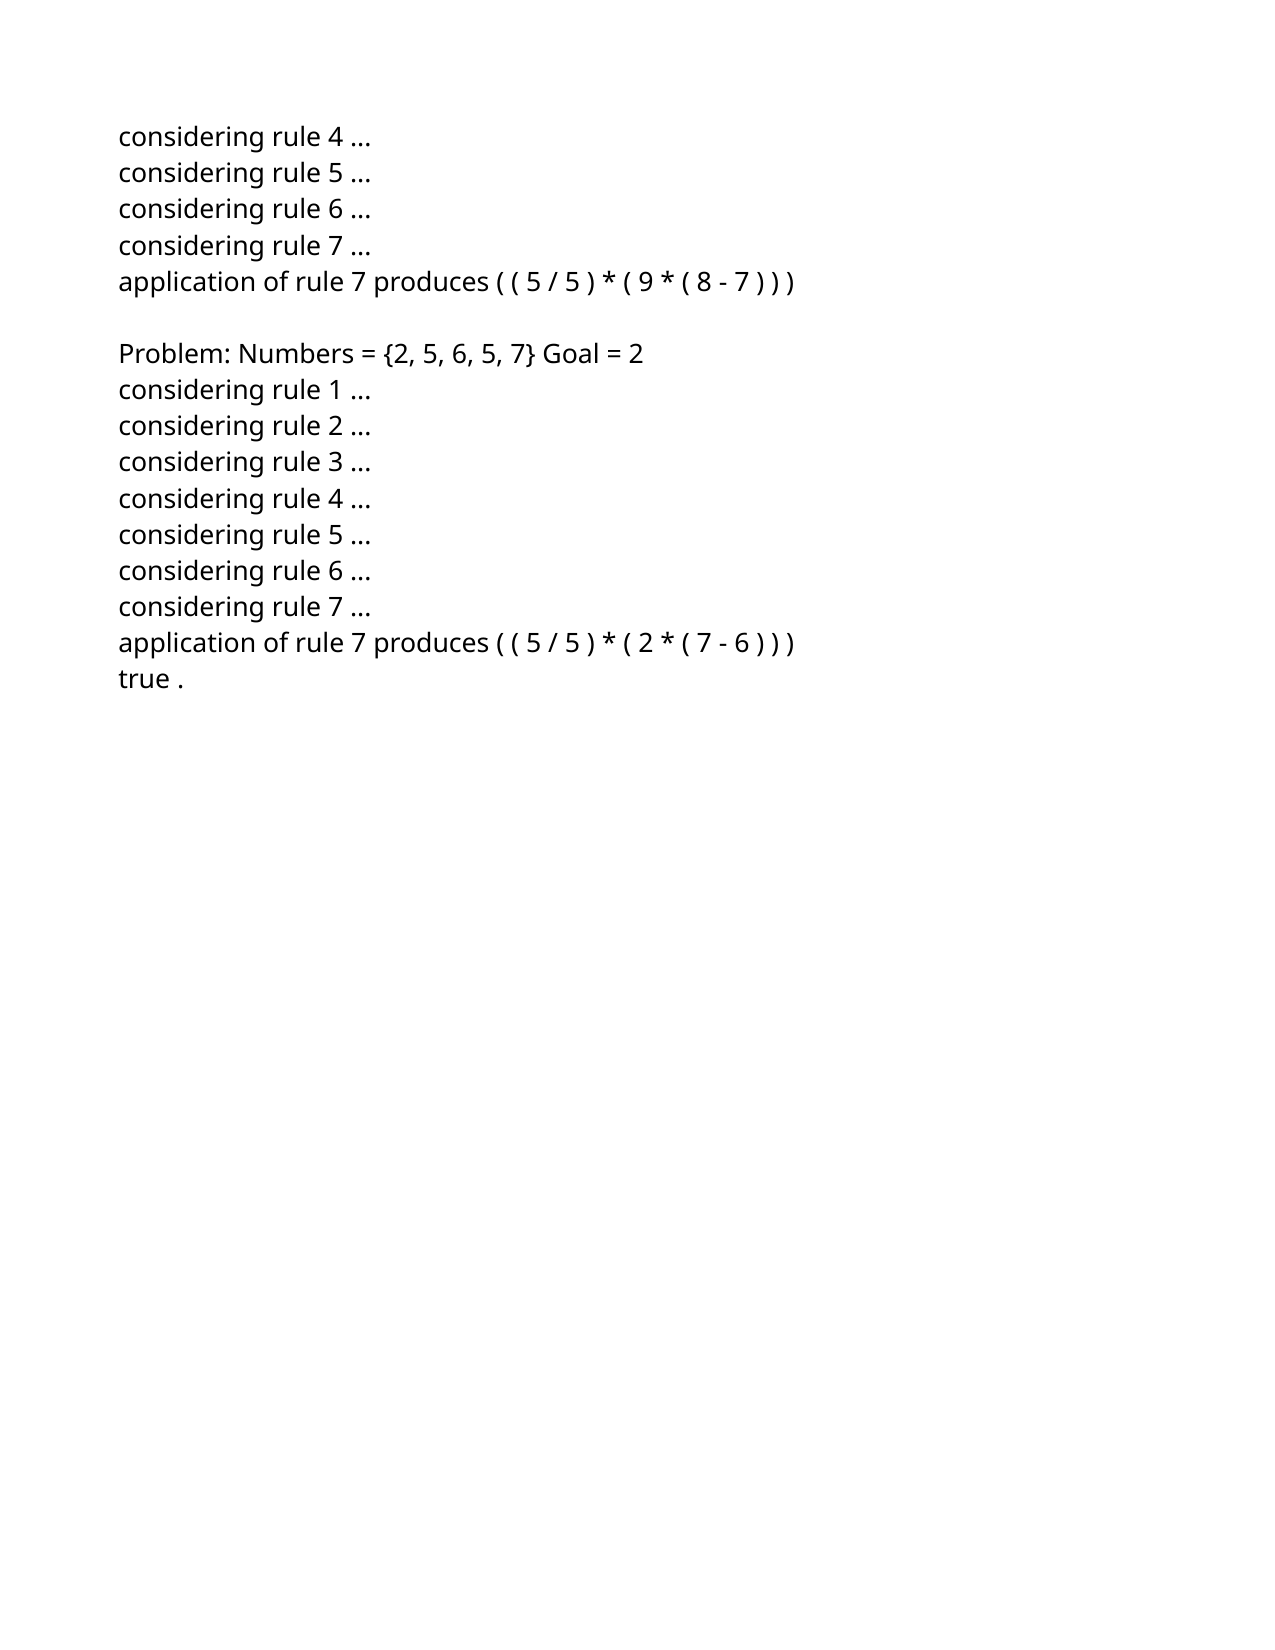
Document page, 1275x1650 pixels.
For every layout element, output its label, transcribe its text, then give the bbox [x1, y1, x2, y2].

text true . [118, 660, 1157, 696]
text considering rule 7 ... [118, 227, 1157, 263]
text considering rule 4 ... [118, 118, 1157, 154]
text considering rule 1 ... [118, 371, 1157, 407]
text considering rule 7 ... [118, 588, 1157, 624]
text considering rule 2 ... [118, 407, 1157, 443]
text Problem: Numbers = {2, 5, 6, 5, 7} Goal = 2 [118, 335, 1157, 371]
text application of rule 7 produces ( ( 5 / 5 ) * ( 9 * ( 8 - 7 ) ) ) [118, 263, 1157, 299]
text considering rule 5 ... [118, 154, 1157, 190]
text considering rule 6 ... [118, 552, 1157, 588]
text considering rule 5 ... [118, 516, 1157, 552]
text considering rule 3 ... [118, 443, 1157, 479]
text considering rule 6 ... [118, 190, 1157, 227]
text application of rule 7 produces ( ( 5 / 5 ) * ( 2 * ( 7 - 6 ) ) ) [118, 624, 1157, 660]
text considering rule 4 ... [118, 479, 1157, 516]
